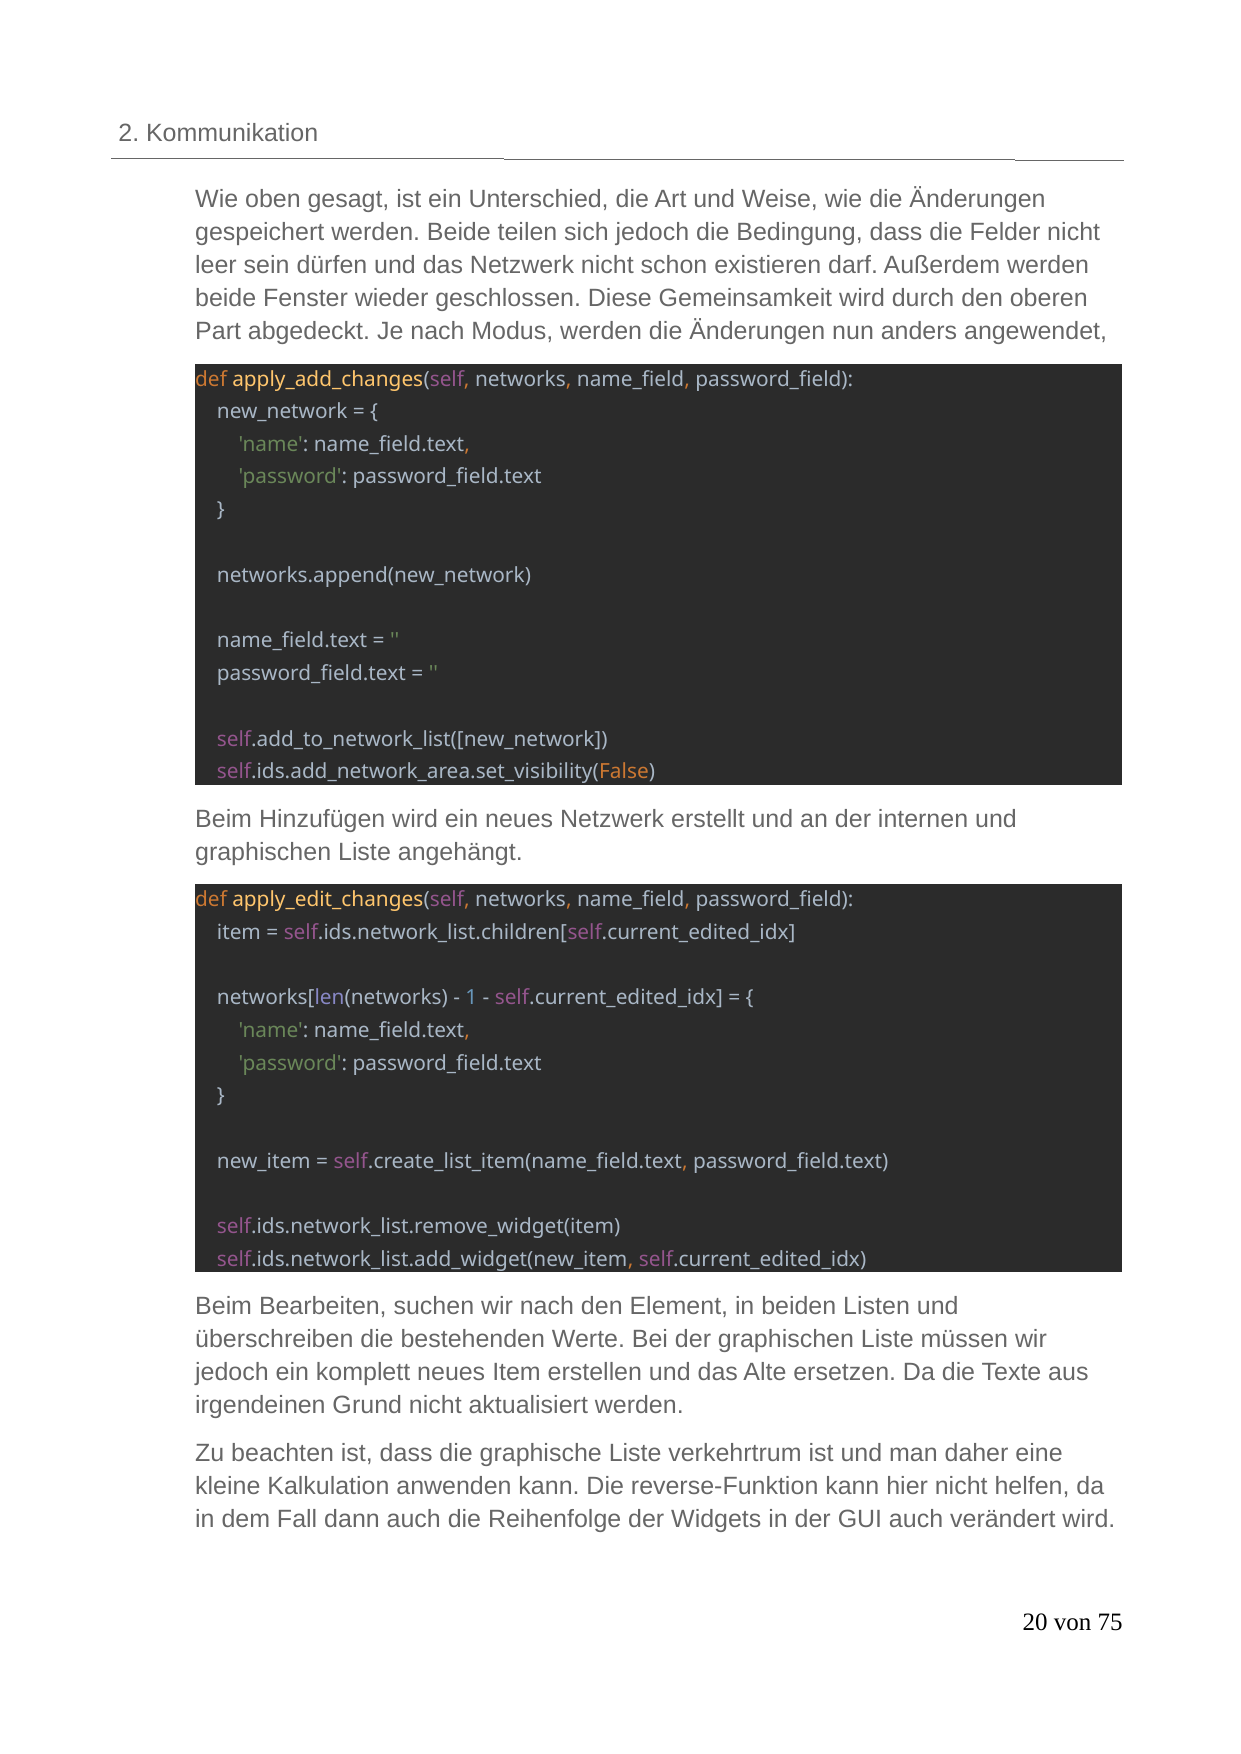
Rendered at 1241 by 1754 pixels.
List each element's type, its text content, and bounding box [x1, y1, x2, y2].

text Wie oben gesagt, ist ein Unterschied, die Art und Weise, wie die Änderungen gespeichert werden. Beide teilen sich jedoch die Bedingung, dass die Felder nicht leer sein dürfen und das Netzwerk nicht schon existieren darf. Außerdem werden beide Fenster wieder geschlossen. Diese Gemeinsamkeit wird durch den oberen Part abgedeckt. Je nach Modus, werden die Änderungen nun anders angewendet, [195, 184, 1122, 345]
text def apply_add_changes(self, networks, name_field, password_field): new_network = { 'name': name_field.text, 'password': password_field.text } networks.append(new_network) name_field.text = '' password_field.text = '' self.add_to_network_list([new_network]) self.ids.add_network_area.set_visibility(False) [195, 364, 1122, 785]
text Zu beachten ist, dass die graphische Liste verkehrtrum ist und man daher eine kleine Kalkulation anwenden kann. Die reverse-Funktion kann hier nicht helfen, da in dem Fall dann auch die Reihenfolge der Widgets in der GUI auch verändert wird. [195, 1438, 1122, 1533]
text def apply_edit_changes(self, networks, name_field, password_field): item = self.ids.network_list.children[self.current_edited_idx] networks[len(networks) - 1 - self.current_edited_idx] = { 'name': name_field.text, 'password': password_field.text } new_item = self.create_list_item(name_field.text, password_field.text) self.ids.network_list.remove_widget(item) self.ids.network_list.add_widget(new_item, self.current_edited_idx) [195, 884, 1122, 1272]
text Beim Hinzufügen wird ein neues Netzwerk erstellt und an der internen und graphischen Liste angehängt. [195, 803, 1122, 865]
text Beim Bearbeiten, suchen wir nach den Element, in beiden Listen und überschreiben die bestehenden Werte. Bei der graphischen Liste müssen wir jedoch ein komplett neues Item erstellen und das Alte ersetzen. Da die Texte aus irgendeinen Grund nicht aktualisiert werden. [195, 1291, 1122, 1419]
text 2. Kommunikation [118, 118, 1122, 147]
